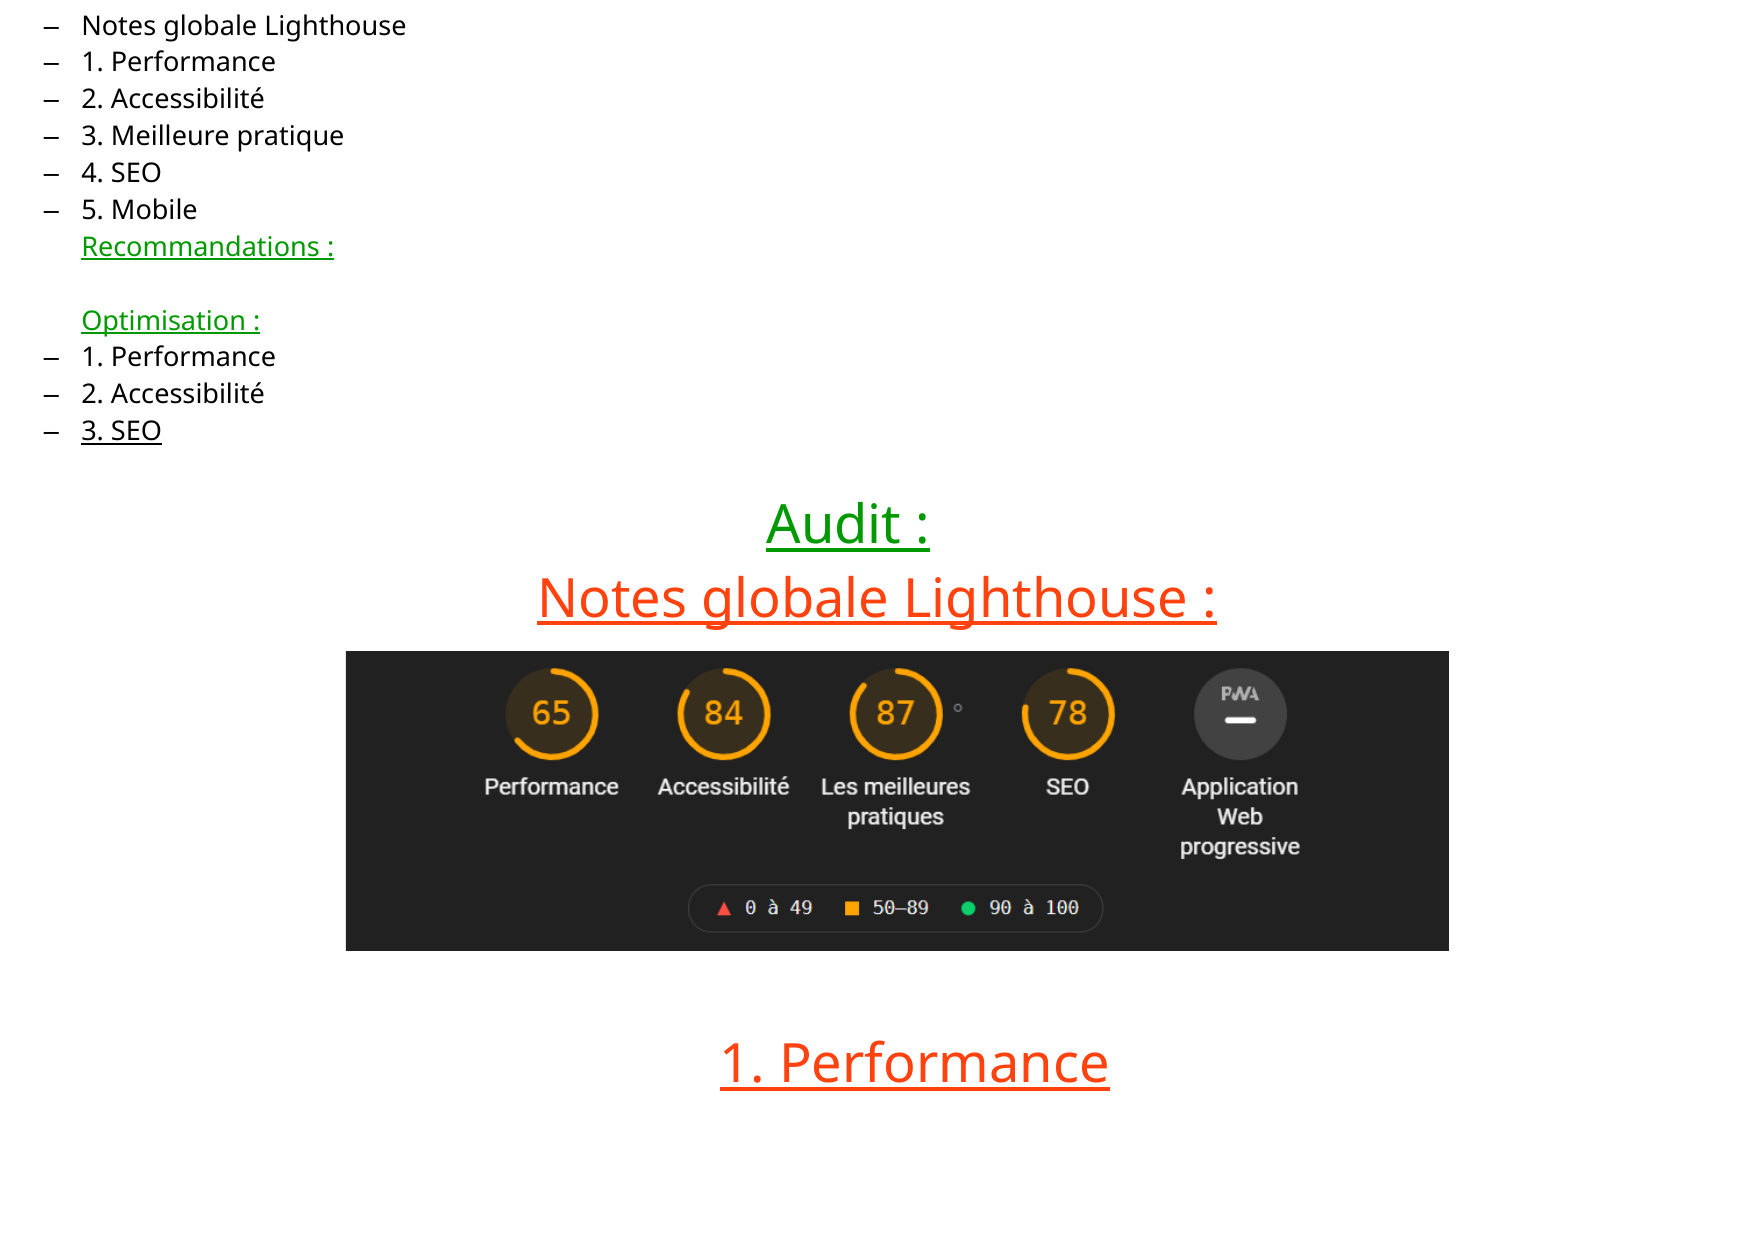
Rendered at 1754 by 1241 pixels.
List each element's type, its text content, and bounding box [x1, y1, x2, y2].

list 3. SEO [43, 412, 1748, 448]
text Audit : [6, 485, 1748, 559]
list 2. Accessibilité [43, 80, 1748, 117]
list 2. Accessibilité [43, 375, 1748, 412]
list Recommandations : [43, 227, 1748, 264]
list 5. Mobile [43, 190, 1748, 227]
list 4. SEO [43, 153, 1748, 190]
list 3. Meilleure pratique [43, 117, 1748, 153]
list Notes globale Lighthouse [43, 6, 1748, 43]
list 1. Performance [43, 1024, 1748, 1098]
picture [345, 651, 1449, 951]
list 1. Performance [43, 338, 1748, 375]
list Optimisation : [43, 301, 1748, 338]
text Notes globale Lighthouse : [6, 559, 1748, 633]
list 1. Performance [43, 43, 1748, 80]
